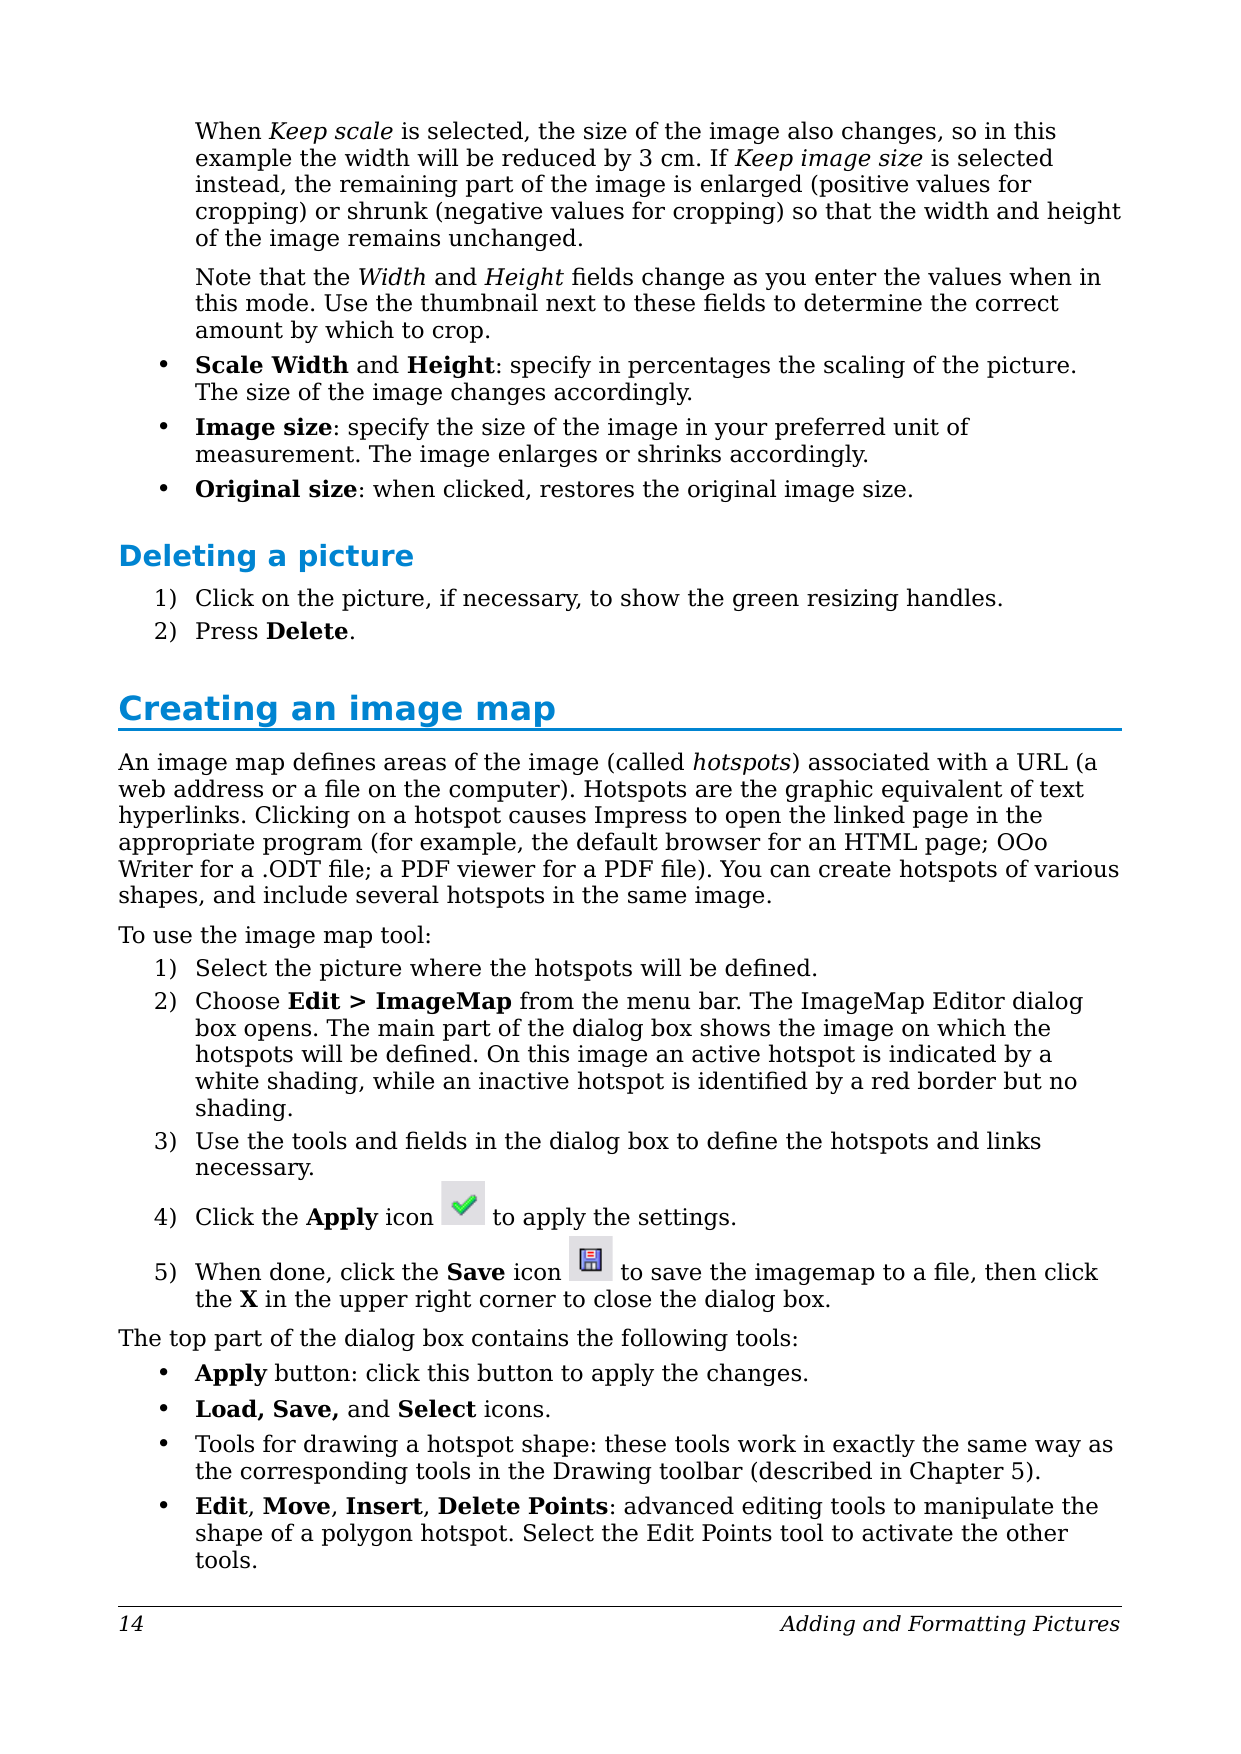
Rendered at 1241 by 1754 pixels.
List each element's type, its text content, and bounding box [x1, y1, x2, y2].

text An image map defines areas of the image (called hotspots) associated with a URL (a web address or a file on the computer). Hotspots are the graphic equivalent of text hyperlinks. Clicking on a hotspot causes Impress to open the linked page in the appropriate program (for example, the default browser for an HTML page; OOo Writer for a .ODT file; a PDF viewer for a PDF file). You can create hotspots of various shapes, and include several hotspots in the same image. [118, 749, 1122, 909]
list To use the image map tool: [118, 922, 1122, 948]
list Note that the Width and Height fields change as you enter the values when in this mode. Use the thumbnail next to these fields to determine the correct amount by which to crop. [195, 264, 1122, 344]
picture [569, 1236, 613, 1281]
list Edit, Move, Insert, Delete Points: advanced editing tools to manipulate the shape of a polygon hotspot. Select the Edit Points tool to activate the other tools. [156, 1491, 1122, 1574]
list Choose Edit > ImageMap from the menu bar. The ImageMap Editor dialog box opens. The main part of the dialog box shows the image on which the hotspots will be defined. On this image an active hotspot is indicated by a white shading, while an inactive hotspot is identified by a red border but no shading. [177, 988, 1122, 1122]
list Image size: specify the size of the image in your preferred unit of measurement. The image enlarges or shrinks accordingly. [156, 412, 1122, 468]
list Original size: when clicked, restores the original image size. [156, 474, 1122, 503]
list Select the picture where the hotspots will be defined. [177, 955, 1122, 982]
list Scale Width and Height: specify in percentages the scaling of the picture. The size of the image changes accordingly. [156, 350, 1122, 406]
list Apply button: click this button to apply the changes. [156, 1358, 1122, 1387]
list Tools for drawing a hotspot shape: these tools work in exactly the same way as the corresponding tools in the Drawing toolbar (described in Chapter 5). [156, 1429, 1122, 1485]
picture [441, 1181, 485, 1225]
list Press Delete. [177, 618, 1122, 645]
list Use the tools and fields in the dialog box to define the hotspots and links necessary. [177, 1128, 1122, 1181]
list When done, click the Save icon to save the imagemap to a file, then click the X in the upper right corner to close the dialog box. [177, 1237, 1122, 1313]
list Click on the picture, if necessary, to show the green resizing handles. [177, 585, 1122, 612]
list The top part of the dialog box contains the following tools: [118, 1325, 1122, 1352]
subtitle Creating an image map [118, 689, 1122, 728]
list Click the Apply icon to apply the settings. [177, 1181, 1122, 1230]
subtitle Deleting a picture [118, 539, 1122, 573]
list Load, Save, and Select icons. [156, 1394, 1122, 1423]
list When Keep scale is selected, the size of the image also changes, so in this example the width will be reduced by 3 cm. If Keep image size is selected instead, the remaining part of the image is enlarged (positive values for cropping) or shrunk (negative values for cropping) so that the width and height of the image remains unchanged. [156, 118, 1122, 251]
